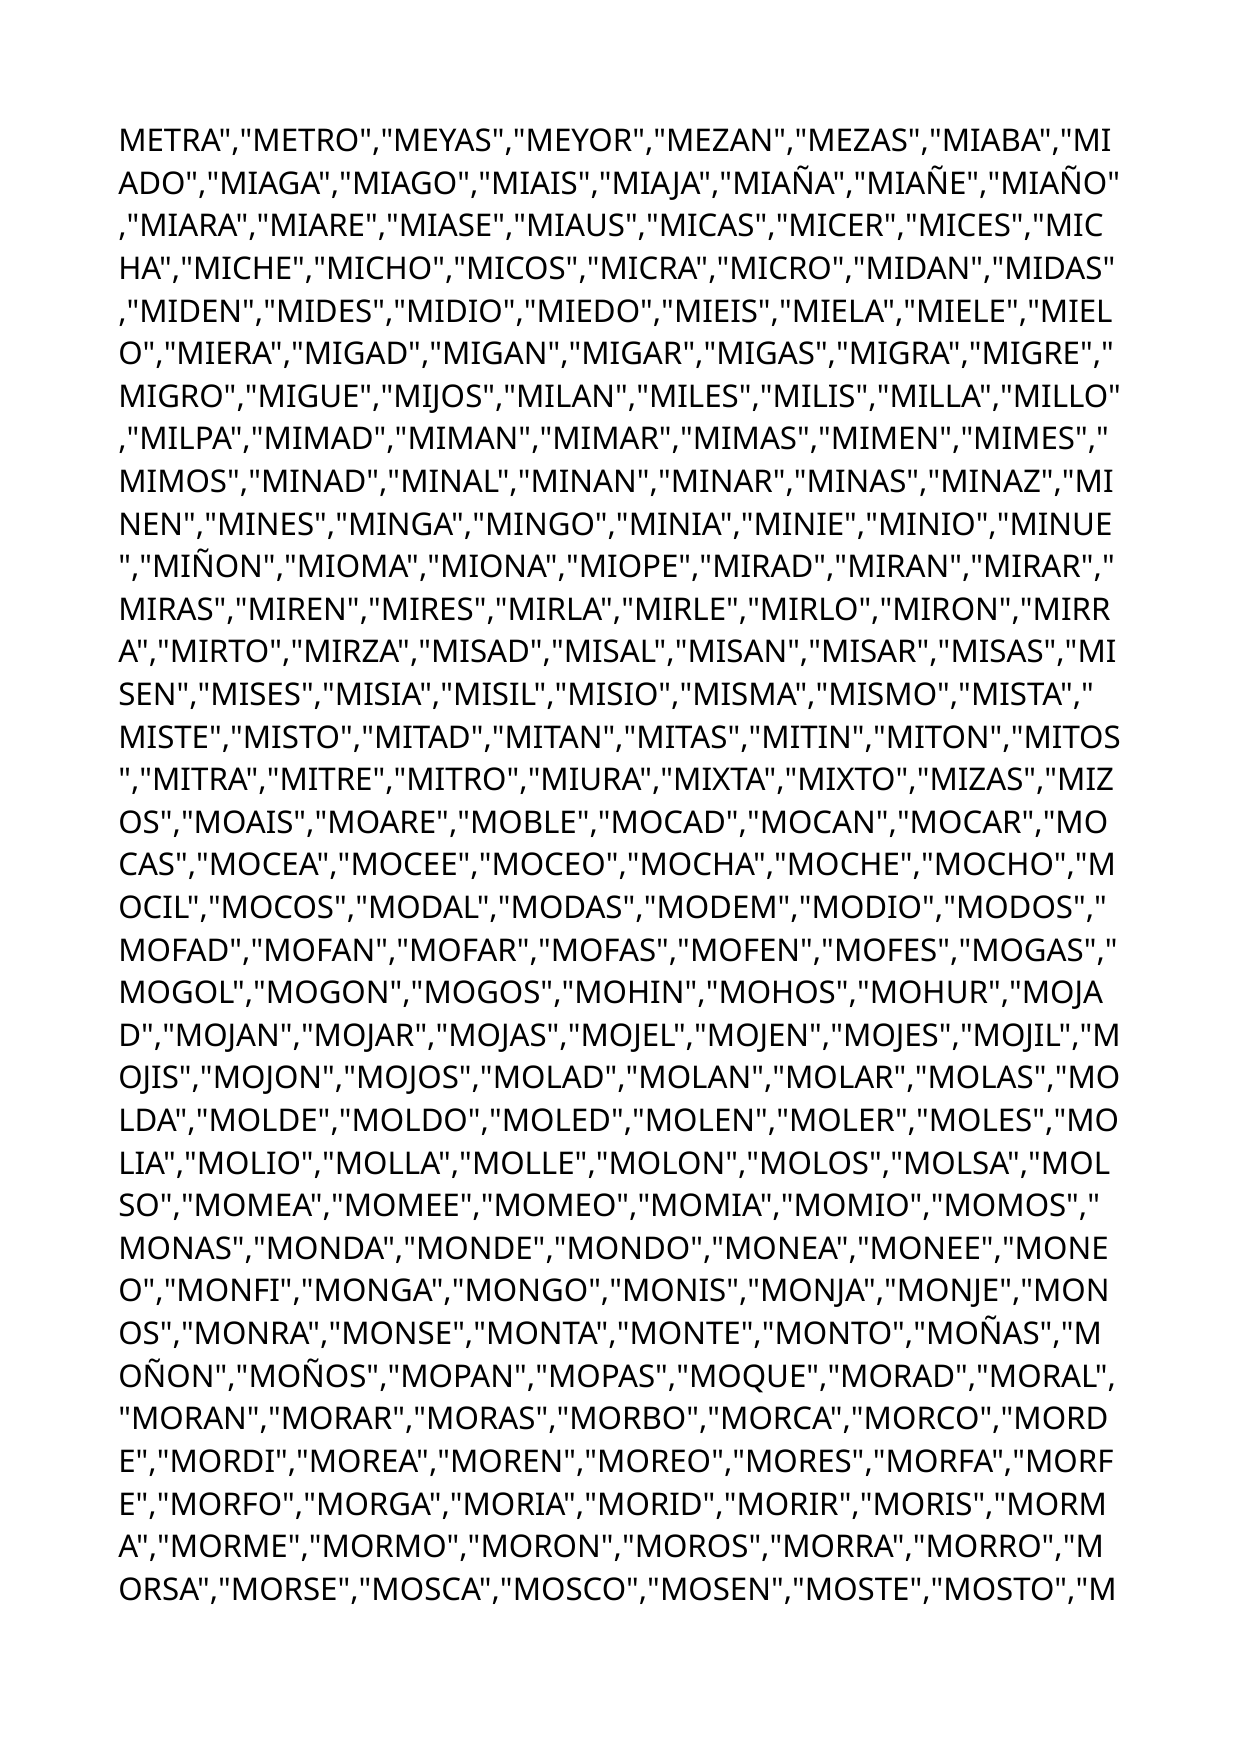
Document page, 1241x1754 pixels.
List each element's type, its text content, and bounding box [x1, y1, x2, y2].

text METRA","METRO","MEYAS","MEYOR","MEZAN","MEZAS","MIABA","MIADO","MIAGA","MIAGO","MIAIS","MIAJA","MIAÑA","MIAÑE","MIAÑO","MIARA","MIARE","MIASE","MIAUS","MICAS","MICER","MICES","MICHA","MICHE","MICHO","MICOS","MICRA","MICRO","MIDAN","MIDAS","MIDEN","MIDES","MIDIO","MIEDO","MIEIS","MIELA","MIELE","MIELO","MIERA","MIGAD","MIGAN","MIGAR","MIGAS","MIGRA","MIGRE","MIGRO","MIGUE","MIJOS","MILAN","MILES","MILIS","MILLA","MILLO","MILPA","MIMAD","MIMAN","MIMAR","MIMAS","MIMEN","MIMES","MIMOS","MINAD","MINAL","MINAN","MINAR","MINAS","MINAZ","MINEN","MINES","MINGA","MINGO","MINIA","MINIE","MINIO","MINUE","MIÑON","MIOMA","MIONA","MIOPE","MIRAD","MIRAN","MIRAR","MIRAS","MIREN","MIRES","MIRLA","MIRLE","MIRLO","MIRON","MIRRA","MIRTO","MIRZA","MISAD","MISAL","MISAN","MISAR","MISAS","MISEN","MISES","MISIA","MISIL","MISIO","MISMA","MISMO","MISTA","MISTE","MISTO","MITAD","MITAN","MITAS","MITIN","MITON","MITOS","MITRA","MITRE","MITRO","MIURA","MIXTA","MIXTO","MIZAS","MIZOS","MOAIS","MOARE","MOBLE","MOCAD","MOCAN","MOCAR","MOCAS","MOCEA","MOCEE","MOCEO","MOCHA","MOCHE","MOCHO","MOCIL","MOCOS","MODAL","MODAS","MODEM","MODIO","MODOS","MOFAD","MOFAN","MOFAR","MOFAS","MOFEN","MOFES","MOGAS","MOGOL","MOGON","MOGOS","MOHIN","MOHOS","MOHUR","MOJAD","MOJAN","MOJAR","MOJAS","MOJEL","MOJEN","MOJES","MOJIL","MOJIS","MOJON","MOJOS","MOLAD","MOLAN","MOLAR","MOLAS","MOLDA","MOLDE","MOLDO","MOLED","MOLEN","MOLER","MOLES","MOLIA","MOLIO","MOLLA","MOLLE","MOLON","MOLOS","MOLSA","MOLSO","MOMEA","MOMEE","MOMEO","MOMIA","MOMIO","MOMOS","MONAS","MONDA","MONDE","MONDO","MONEA","MONEE","MONEO","MONFI","MONGA","MONGO","MONIS","MONJA","MONJE","MONOS","MONRA","MONSE","MONTA","MONTE","MONTO","MOÑAS","MOÑON","MOÑOS","MOPAN","MOPAS","MOQUE","MORAD","MORAL","MORAN","MORAR","MORAS","MORBO","MORCA","MORCO","MORDE","MORDI","MOREA","MOREN","MOREO","MORES","MORFA","MORFE","MORFO","MORGA","MORIA","MORID","MORIR","MORIS","MORMA","MORME","MORMO","MORON","MOROS","MORRA","MORRO","MORSA","MORSE","MOSCA","MOSCO","MOSEN","MOSTE","MOSTO","M [118, 118, 1122, 1609]
